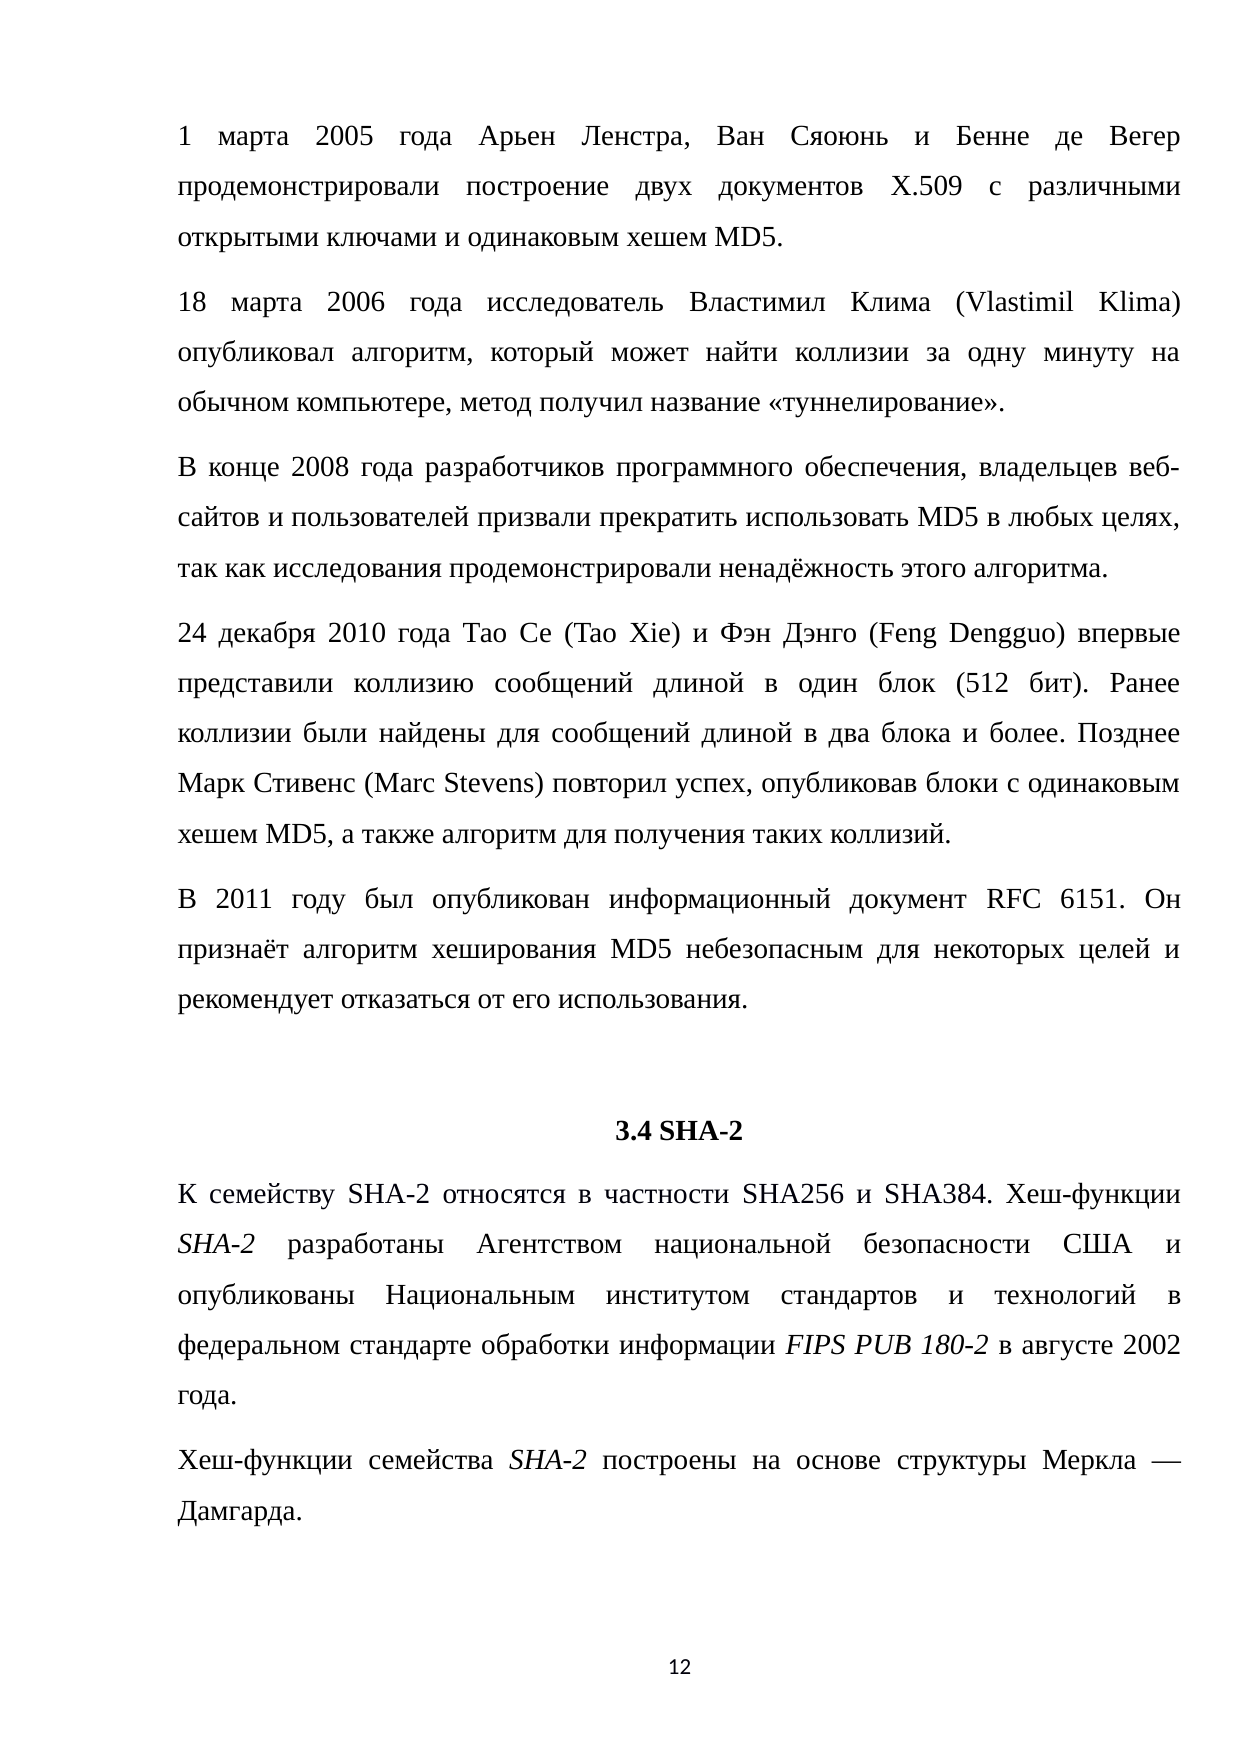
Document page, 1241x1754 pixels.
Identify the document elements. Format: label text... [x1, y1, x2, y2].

text К семейству SHA-2 относятся в частности SHA256 и SHA384. Хеш-функции SHA-2 разработаны Агентством национальной безопасности США и опубликованы Национальным институтом стандартов и технологий в федеральном стандарте обработки информации FIPS PUB 180-2 в августе 2002 года. [177, 1176, 1181, 1411]
text 1 марта 2005 года Арьен Ленстра, Ван Сяоюнь и Бенне де Вегер продемонстрировали построение двух документов X.509 с различными открытыми ключами и одинаковым хешем MD5. [177, 118, 1181, 252]
text 24 декабря 2010 года Тао Се (Tao Xie) и Фэн Дэнго (Feng Dengguo) впервые представили коллизию сообщений длиной в один блок (512 бит). Ранее коллизии были найдены для сообщений длиной в два блока и более. Позднее Марк Стивенс (Marc Stevens) повторил успех, опубликовав блоки с одинаковым хешем MD5, а также алгоритм для получения таких коллизий. [177, 615, 1181, 849]
text 18 марта 2006 года исследователь Властимил Клима (Vlastimil Klima) опубликовал алгоритм, который может найти коллизии за одну минуту на обычном компьютере, метод получил название «туннелирование». [177, 284, 1181, 418]
text Хеш-функции семейства SHA-2 построены на основе структуры Меркла — Дамгарда. [177, 1442, 1181, 1526]
subtitle 3.4 SHA-2 [177, 1113, 1181, 1147]
text В конце 2008 года разработчиков программного обеспечения, владельцев веб-сайтов и пользователей призвали прекратить использовать MD5 в любых целях, так как исследования продемонстрировали ненадёжность этого алгоритма. [177, 449, 1181, 583]
text В 2011 году был опубликован информационный документ RFC 6151. Он признаёт алгоритм хеширования MD5 небезопасным для некоторых целей и рекомендует отказаться от его использования. [177, 881, 1181, 1015]
